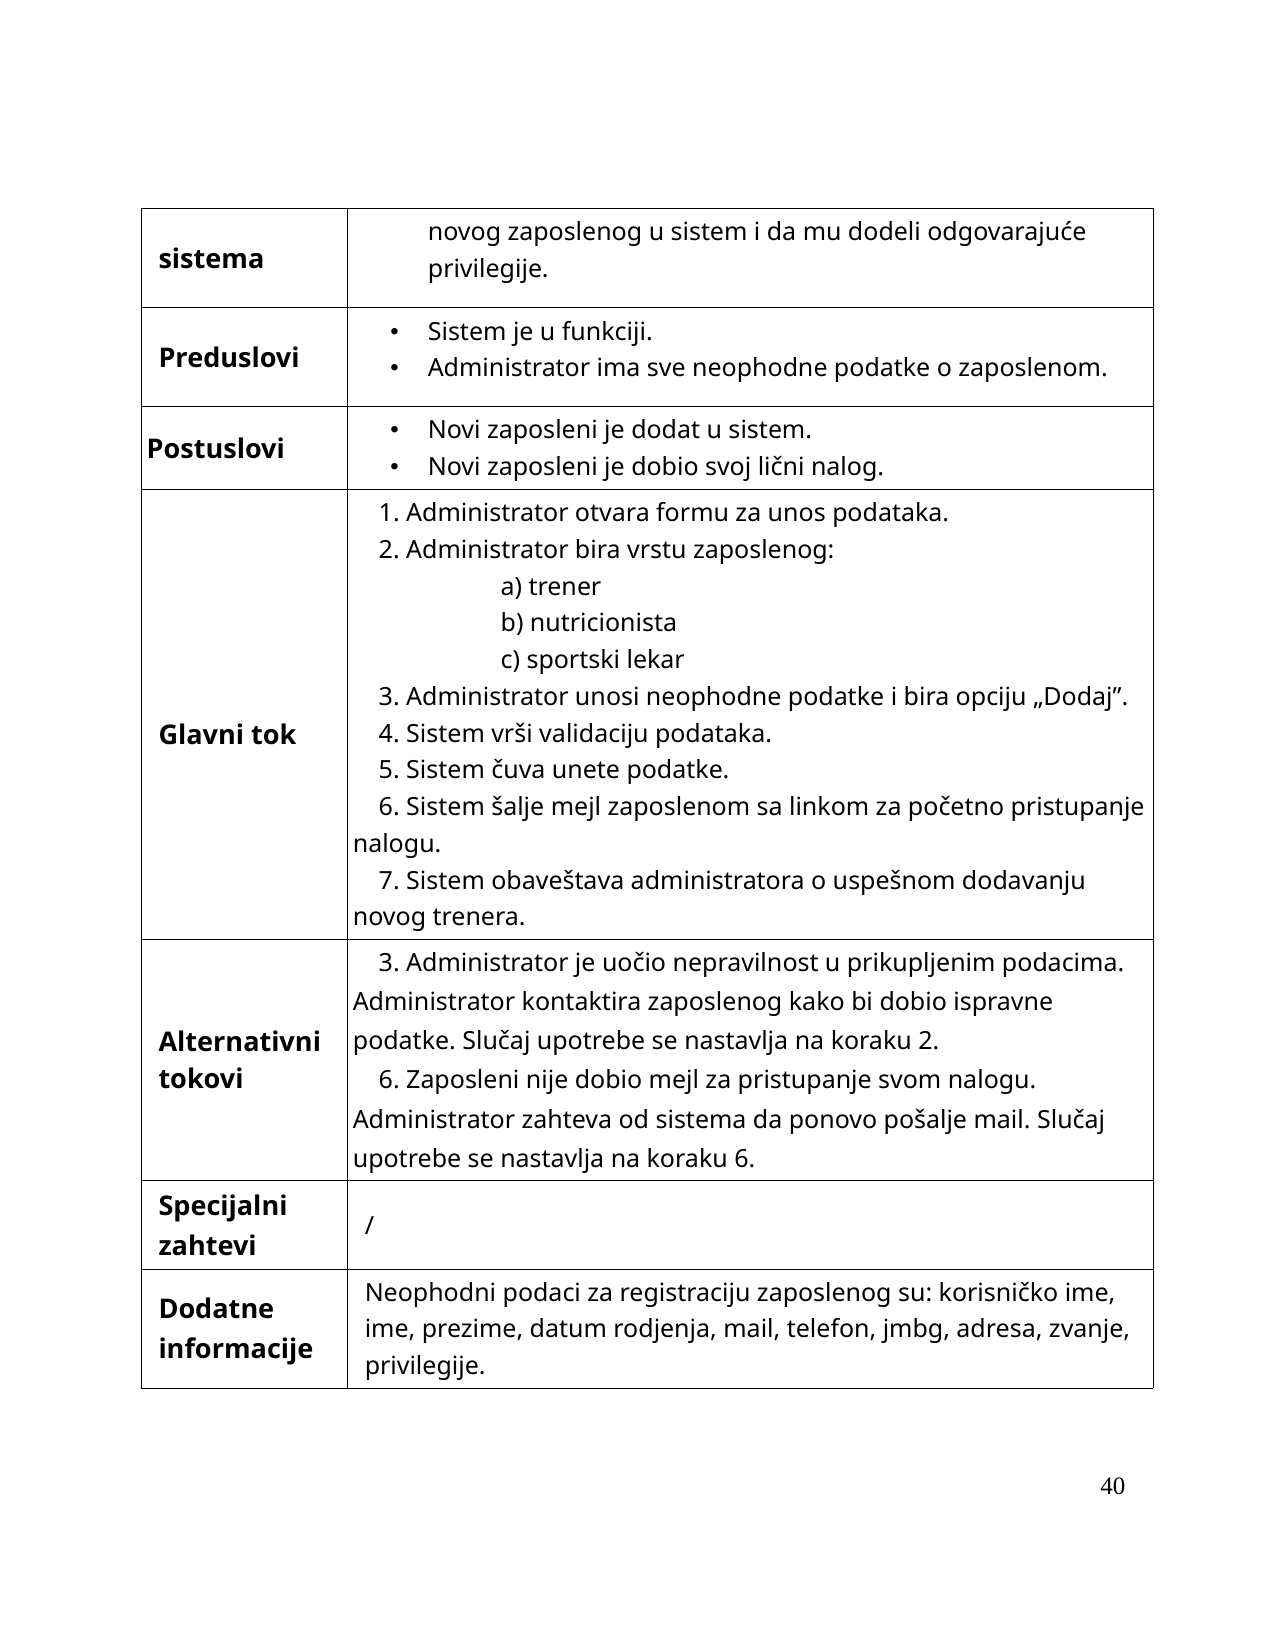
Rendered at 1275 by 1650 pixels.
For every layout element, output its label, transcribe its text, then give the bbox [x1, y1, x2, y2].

table_cell Dodatne informacije [142, 1270, 347, 1388]
table_cell 1. Administrator otvara formu za unos podataka. 2. Administrator bira vrstu zaposlenog: a) trener b) nutricionista c) sportski lekar 3. Administrator unosi neophodne podatke i bira opciju „Dodaj”. 4. Sistem vrši validaciju podataka. 5. Sistem čuva unete podatke. 6. Sistem šalje mejl zaposlenom sa linkom za početno pristupanje nalogu. 7. Sistem obaveštava administratora o uspešnom dodavanju novog trenera. [348, 490, 1153, 939]
table_cell Alternativni tokovi [142, 940, 347, 1180]
table_cell Specijalni zahtevi [142, 1181, 347, 1268]
table_cell / [348, 1181, 1153, 1268]
table_cell Novi zaposleni je dodat u sistem. Novi zaposleni je dobio svoj lični nalog. [348, 407, 1153, 489]
table_cell Postuslovi [142, 407, 347, 489]
table_cell Preduslovi [142, 308, 347, 406]
table_cell Glavni tok [142, 490, 347, 939]
table_cell 3. Administrator je uočio nepravilnost u prikupljenim podacima. Administrator kontaktira zaposlenog kako bi dobio ispravne podatke. Slučaj upotrebe se nastavlja na koraku 2. 6. Zaposleni nije dobio mejl za pristupanje svom nalogu. Administrator zahteva od sistema da ponovo pošalje mail. Slučaj upotrebe se nastavlja na koraku 6. [348, 940, 1153, 1180]
table_cell sistema [142, 209, 347, 307]
table_cell novog zaposlenog u sistem i da mu dodeli odgovarajuće privilegije. [348, 209, 1153, 307]
table_cell Sistem je u funkciji. Administrator ima sve neophodne podatke o zaposlenom. [348, 308, 1153, 406]
table_cell Neophodni podaci za registraciju zaposlenog su: korisničko ime, ime, prezime, datum rodjenja, mail, telefon, jmbg, adresa, zvanje, privilegije. [348, 1270, 1153, 1388]
